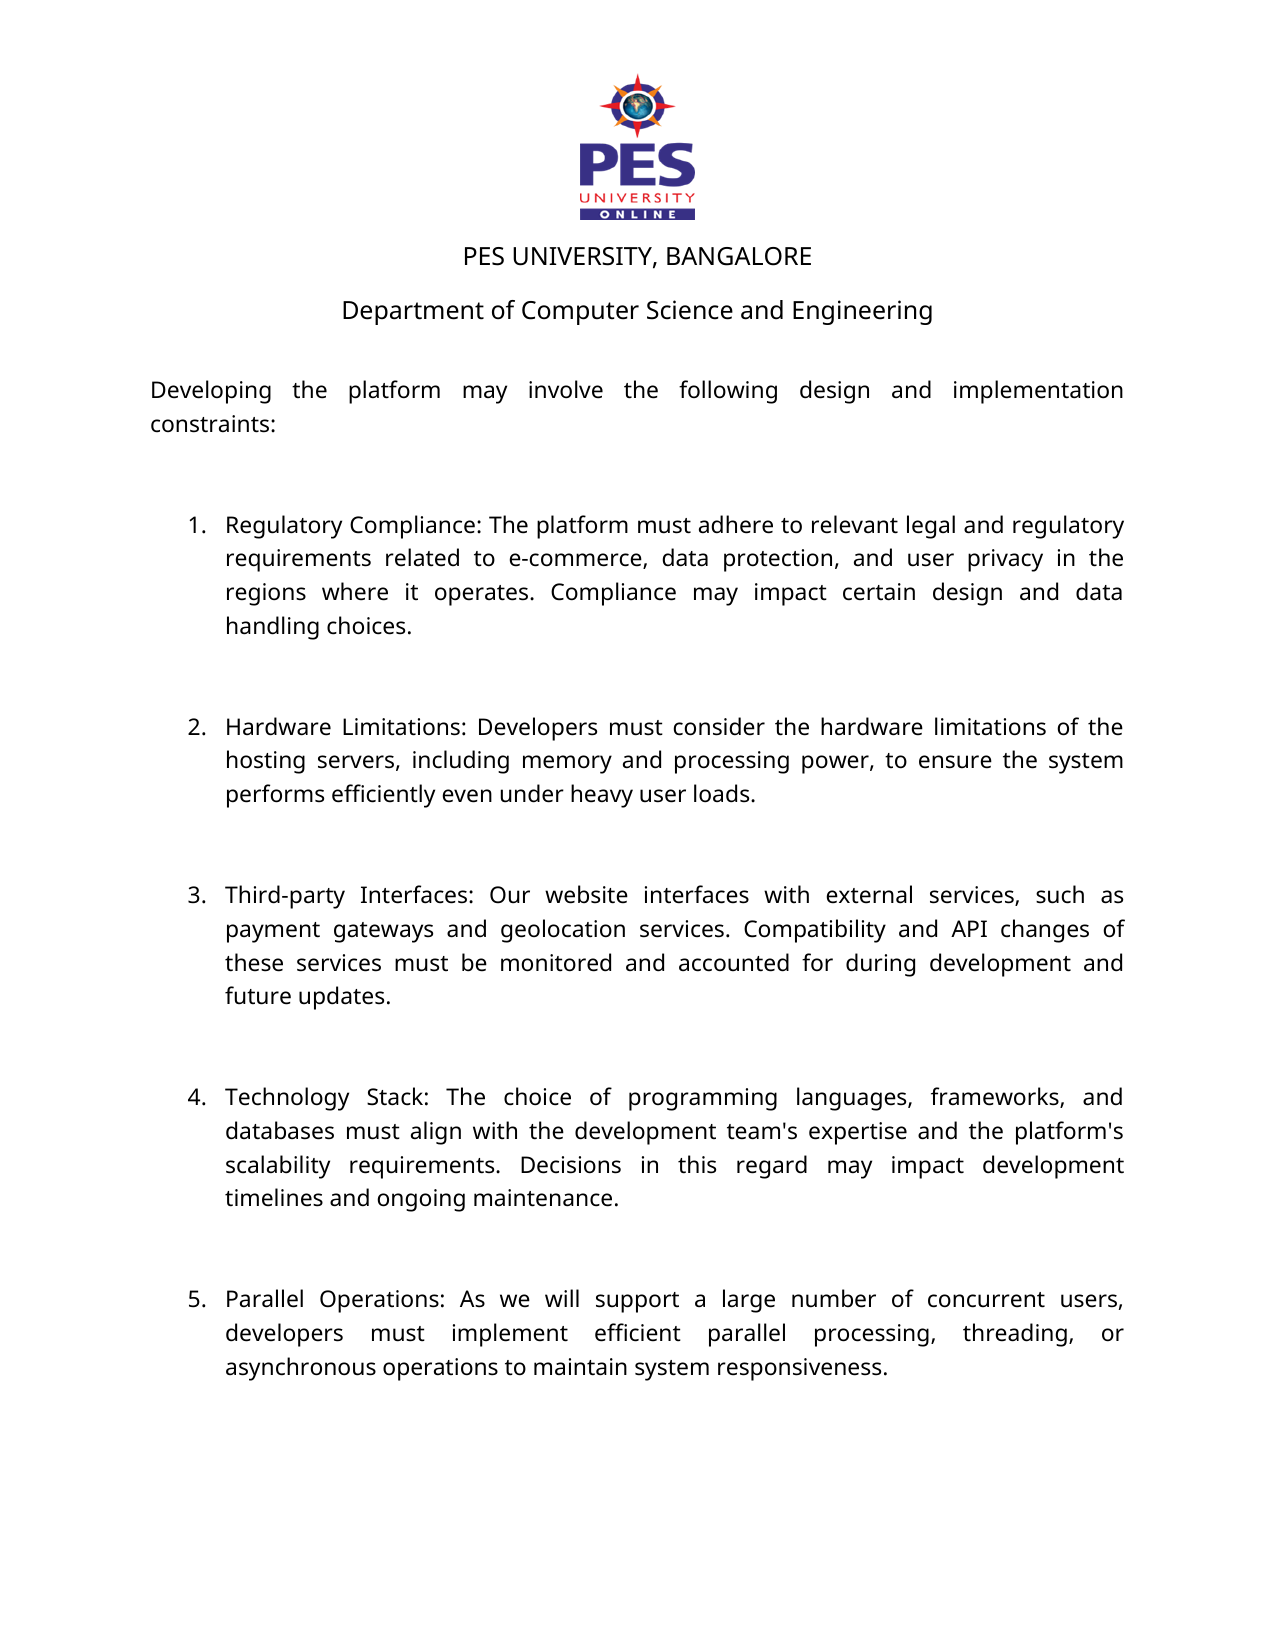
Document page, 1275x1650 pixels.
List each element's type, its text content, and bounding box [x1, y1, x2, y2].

subtitle Developing the platform may involve the following design and implementation constraints: [150, 374, 1125, 439]
subtitle Hardware Limitations: Developers must consider the hardware limitations of the hosting servers, including memory and processing power, to ensure the system performs efficiently even under heavy user loads. [187, 711, 1125, 809]
picture [580, 73, 695, 220]
subtitle Regulatory Compliance: The platform must adhere to relevant legal and regulatory requirements related to e-commerce, data protection, and user privacy in the regions where it operates. Compliance may impact certain design and data handling choices. [187, 508, 1125, 641]
subtitle Parallel Operations: As we will support a large number of concurrent users, developers must implement efficient parallel processing, threading, or asynchronous operations to maintain system responsiveness. [187, 1283, 1125, 1382]
subtitle Third-party Interfaces: Our website interfaces with external services, such as payment gateways and geolocation services. Compatibility and API changes of these services must be monitored and accounted for during development and future updates. [187, 879, 1125, 1011]
subtitle Technology Stack: The choice of programming languages, frameworks, and databases must align with the development team's expertise and the platform's scalability requirements. Decisions in this regard may impact development timelines and ongoing maintenance. [187, 1081, 1125, 1213]
